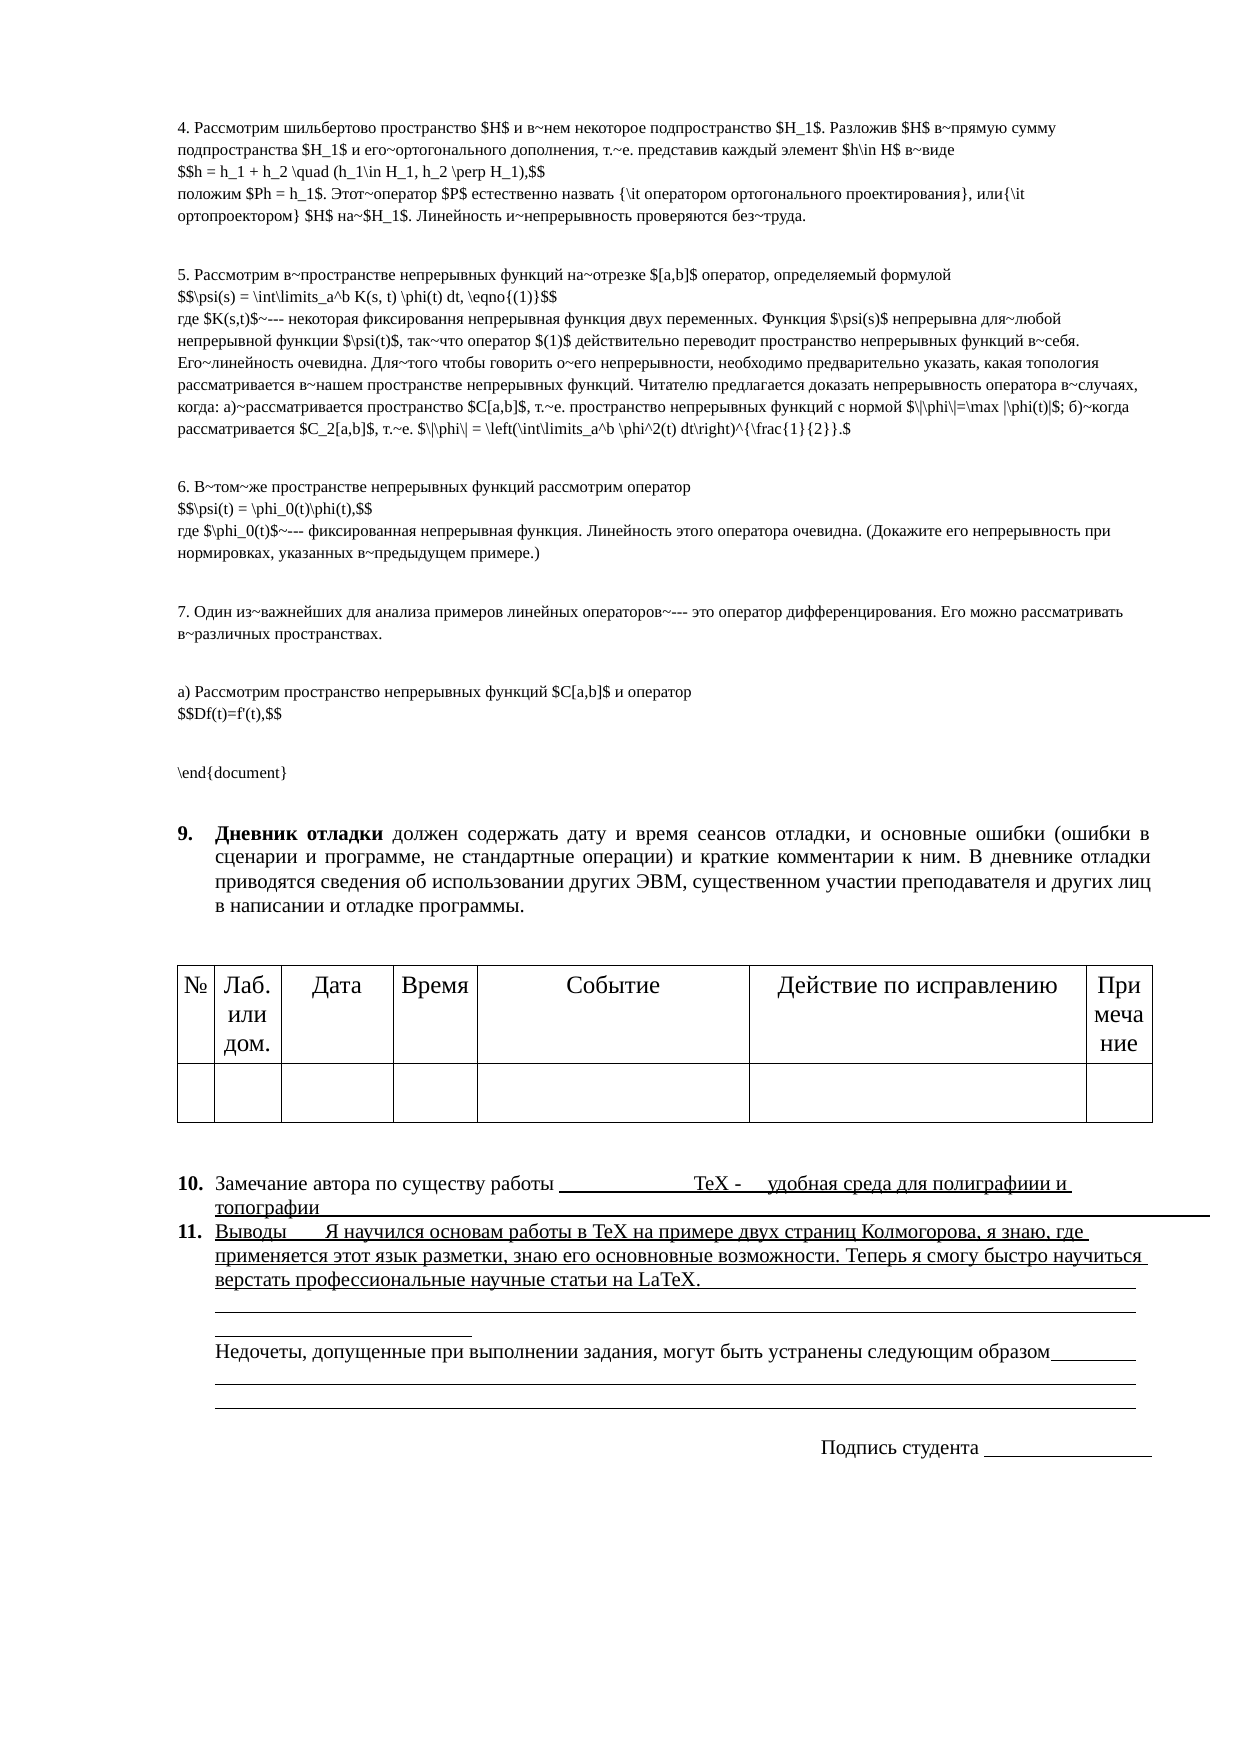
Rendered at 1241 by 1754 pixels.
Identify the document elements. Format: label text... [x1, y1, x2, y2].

table_cell [282, 1064, 393, 1122]
table_header Примечание [1087, 966, 1152, 1063]
table_header Действие по исправлению [750, 966, 1086, 1063]
text \end{document} [177, 762, 1152, 782]
text положим $Ph = h_1$. Этот~оператор $P$ естественно назвать {\it оператором ортогонального проектирования}, или{\it ортопроектором} $H$ на~$H_1$. Линейность и~непрерывность проверяются без~труда. [177, 184, 1152, 225]
list Дневник отладки должен содержать дату и время сеансов отладки, и основные ошибки (ошибки в сценарии и программе, не стандартные операции) и краткие комментарии к ним. В дневнике отладки приводятся сведения об использовании других ЭВМ, существенном участии преподавателя и других лиц в написании и отладке программы. [177, 820, 1152, 917]
text Подпись студента [215, 1435, 1152, 1459]
text а) Рассмотрим пространство непрерывных функций $C[a,b]$ и оператор [177, 682, 1152, 701]
table_header Дата [282, 966, 393, 1063]
table_header Время [394, 966, 477, 1063]
table_cell [1087, 1064, 1152, 1122]
table_cell [750, 1064, 1086, 1122]
table_cell [394, 1064, 477, 1122]
list Замечание автора по существу работы TeX - удобная среда для полиграфиии и топографии [177, 1171, 1152, 1219]
table_cell [215, 1064, 281, 1122]
text 4. Рассмотрим шильбертово пространство $H$ и в~нем некоторое подпространство $H_1$. Разложив $H$ в~прямую сумму подпространства $H_1$ и его~ортогонального дополнения, т.~е. представив каждый элемент $h\in H$ в~виде [177, 118, 1152, 159]
text $$\psi(s) = \int\limits_a^b K(s, t) \phi(t) dt, \eqno{(1)}$$ [177, 287, 1152, 306]
text $$\psi(t) = \phi_0(t)\phi(t),$$ [177, 499, 1152, 518]
text Недочеты, допущенные при выполнении задания, могут быть устранены следующим образом [215, 1339, 1152, 1411]
table_cell [478, 1064, 749, 1122]
text 7. Один из~важнейших для анализа примеров линейных операторов~--- это оператор дифференцирования. Его можно рассматривать в~различных пространствах. [177, 601, 1152, 643]
text где $\phi_0(t)$~--- фиксированная непрерывная функция. Линейность этого оператора очевидна. (Докажите его непрерывность при нормировках, указанных в~предыдущем примере.) [177, 521, 1152, 562]
text 6. В~том~же пространстве непрерывных функций рассмотрим оператор [177, 477, 1152, 496]
table_cell [178, 1064, 214, 1122]
table_header № [178, 966, 214, 1063]
text 5. Рассмотрим в~пространстве непрерывных функций на~отрезке $[a,b]$ оператор, определяемый формулой [177, 264, 1152, 284]
table_header Событие [478, 966, 749, 1063]
text где $K(s,t)$~--- некоторая фиксировання непрерывная функция двух переменных. Функция $\psi(s)$ непрерывна для~любой непрерывной функции $\psi(t)$, так~что оператор $(1)$ действительно переводит пространство непрерывных функций в~себя. Его~линейность очевидна. Для~того чтобы говорить о~его непрерывности, необходимо предварительно указать, какая топология рассматривается в~нашем пространстве непрерывных функций. Читателю предлагается доказать непрерывность оператора в~случаях, когда: а)~рассматривается пространство $C[a,b]$, т.~е. пространство непрерывных функций с нормой $\|\phi\|=\max |\phi(t)|$; б)~когда рассматривается $C_2[a,b]$, т.~е. $\|\phi\| = \left(\int\limits_a^b \phi^2(t) dt\right)^{\frac{1}{2}}.$ [177, 308, 1152, 438]
table_header Лаб. или дом. [215, 966, 281, 1063]
list Выводы Я научился основам работы в TeX на примере двух страниц Колмогорова, я знаю, где применяется этот язык разметки, знаю его основновные возможности. Теперь я смогу быстро научиться верстать профессиональные научные статьи на LaTeX. [177, 1219, 1152, 1339]
text $$h = h_1 + h_2 \quad (h_1\in H_1, h_2 \perp H_1),$$ [177, 162, 1152, 181]
text $$Df(t)=f'(t),$$ [177, 704, 1152, 723]
